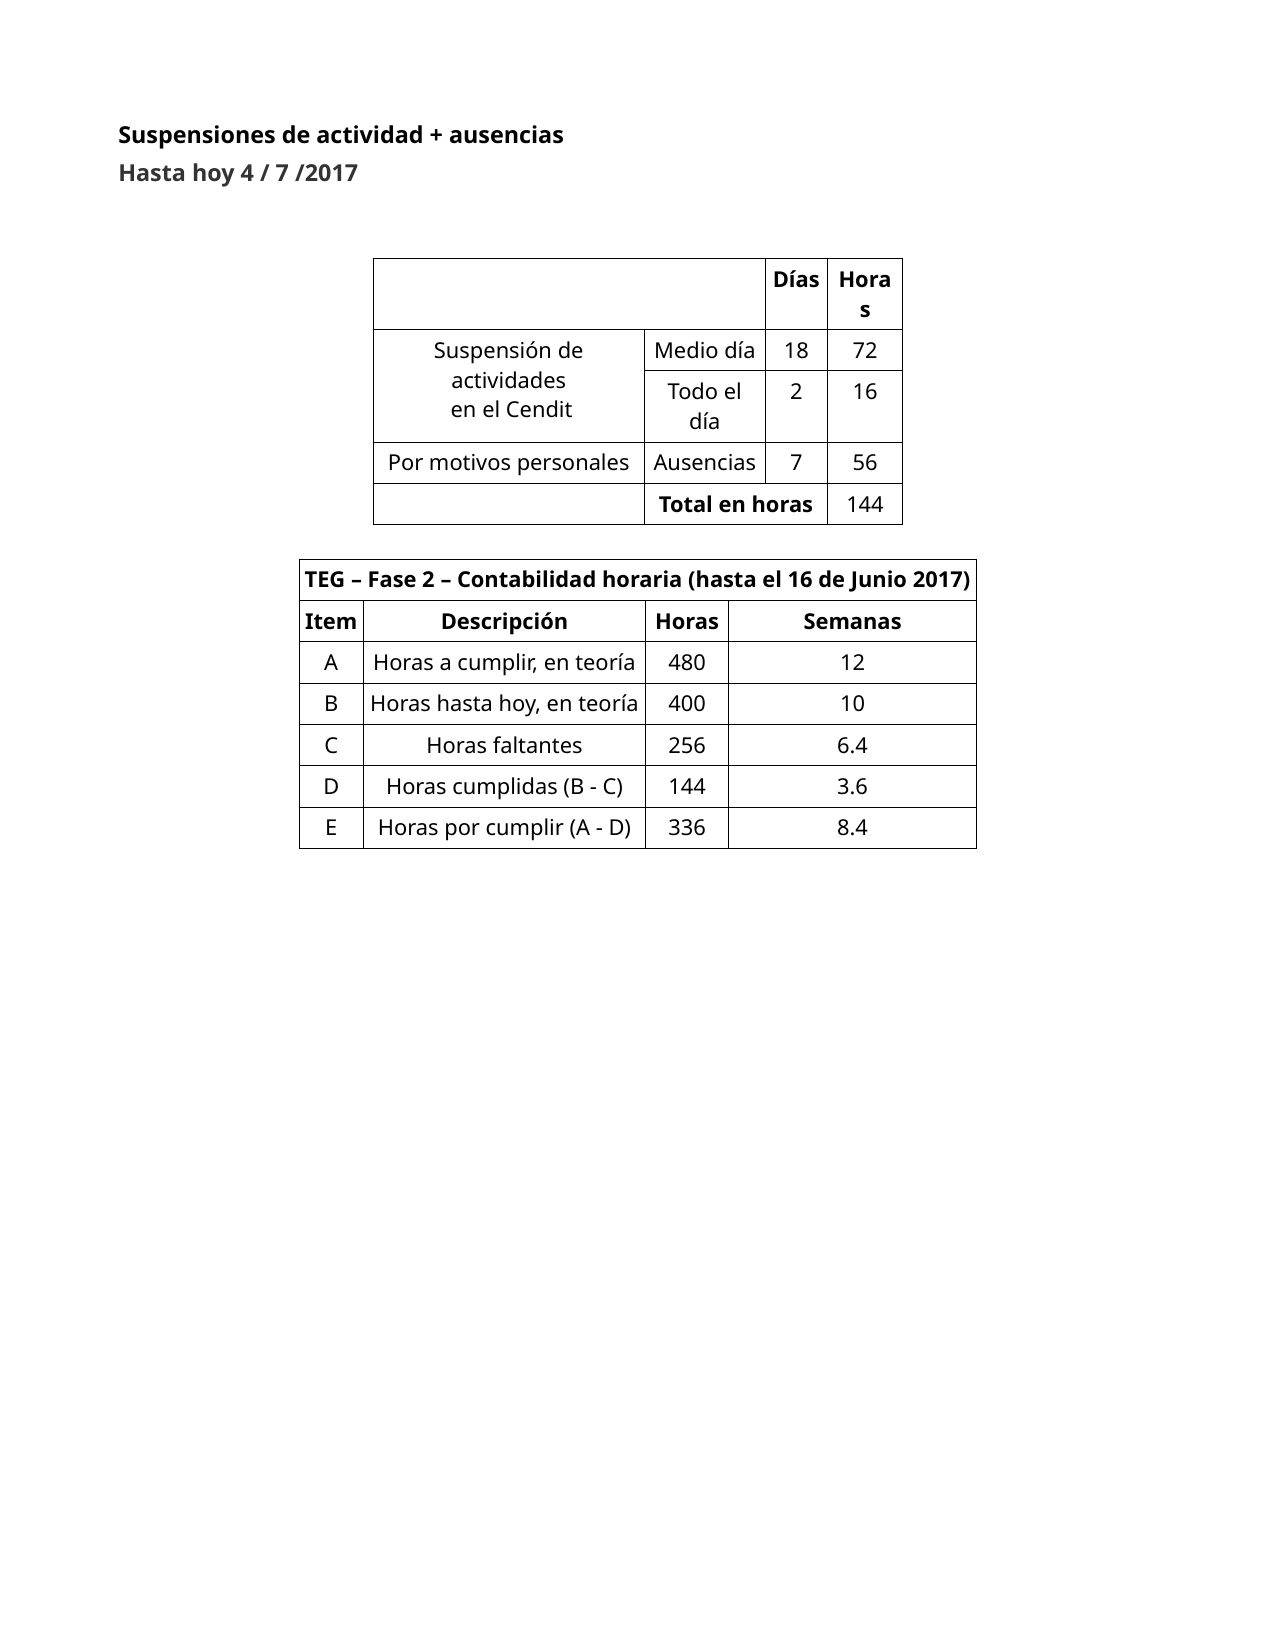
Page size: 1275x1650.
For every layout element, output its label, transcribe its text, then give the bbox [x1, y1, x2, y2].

table_cell 6.4 [729, 725, 976, 765]
table_cell 256 [646, 725, 728, 765]
table_cell Medio día [645, 330, 765, 370]
table_cell 16 [828, 371, 902, 442]
table_cell C [300, 725, 363, 765]
table_cell 144 [828, 484, 902, 524]
table_cell Suspensión de actividades en el Cendit [374, 330, 644, 442]
table_cell Por motivos personales [374, 443, 644, 483]
table_cell Horas a cumplir, en teoría [364, 642, 645, 682]
table_cell 2 [766, 371, 827, 442]
table_cell Descripción [364, 601, 645, 641]
table_cell 480 [646, 642, 728, 682]
table_cell 7 [766, 443, 827, 483]
table_cell 336 [646, 808, 728, 848]
table_cell B [300, 684, 363, 724]
table_header Días [766, 259, 827, 329]
table_header Horas [828, 259, 902, 329]
table_cell D [300, 766, 363, 807]
table_cell Horas faltantes [364, 725, 645, 765]
table_cell 3.6 [729, 766, 976, 807]
table_cell Horas hasta hoy, en teoría [364, 684, 645, 724]
table_cell 72 [828, 330, 902, 370]
text Hasta hoy 4 / 7 /2017 [118, 156, 1157, 188]
table_cell 12 [729, 642, 976, 682]
table_cell Total en horas [645, 484, 827, 524]
table_cell 400 [646, 684, 728, 724]
table_cell Todo el día [645, 371, 765, 442]
subtitle Suspensiones de actividad + ausencias [118, 118, 1157, 150]
table_cell [374, 484, 644, 524]
table_cell Horas cumplidas (B - C) [364, 766, 645, 807]
table_cell E [300, 808, 363, 848]
table_cell A [300, 642, 363, 682]
table_cell Item [300, 601, 363, 641]
table_cell 8.4 [729, 808, 976, 848]
table_header TEG – Fase 2 – Contabilidad horaria (hasta el 16 de Junio 2017) [300, 560, 976, 600]
table_cell 10 [729, 684, 976, 724]
table_cell Horas por cumplir (A - D) [364, 808, 645, 848]
table_cell 144 [646, 766, 728, 807]
table_cell 56 [828, 443, 902, 483]
table_cell Ausencias [645, 443, 765, 483]
table_cell Semanas [729, 601, 976, 641]
table_header [374, 259, 765, 329]
table_cell Horas [646, 601, 728, 641]
table_cell 18 [766, 330, 827, 370]
